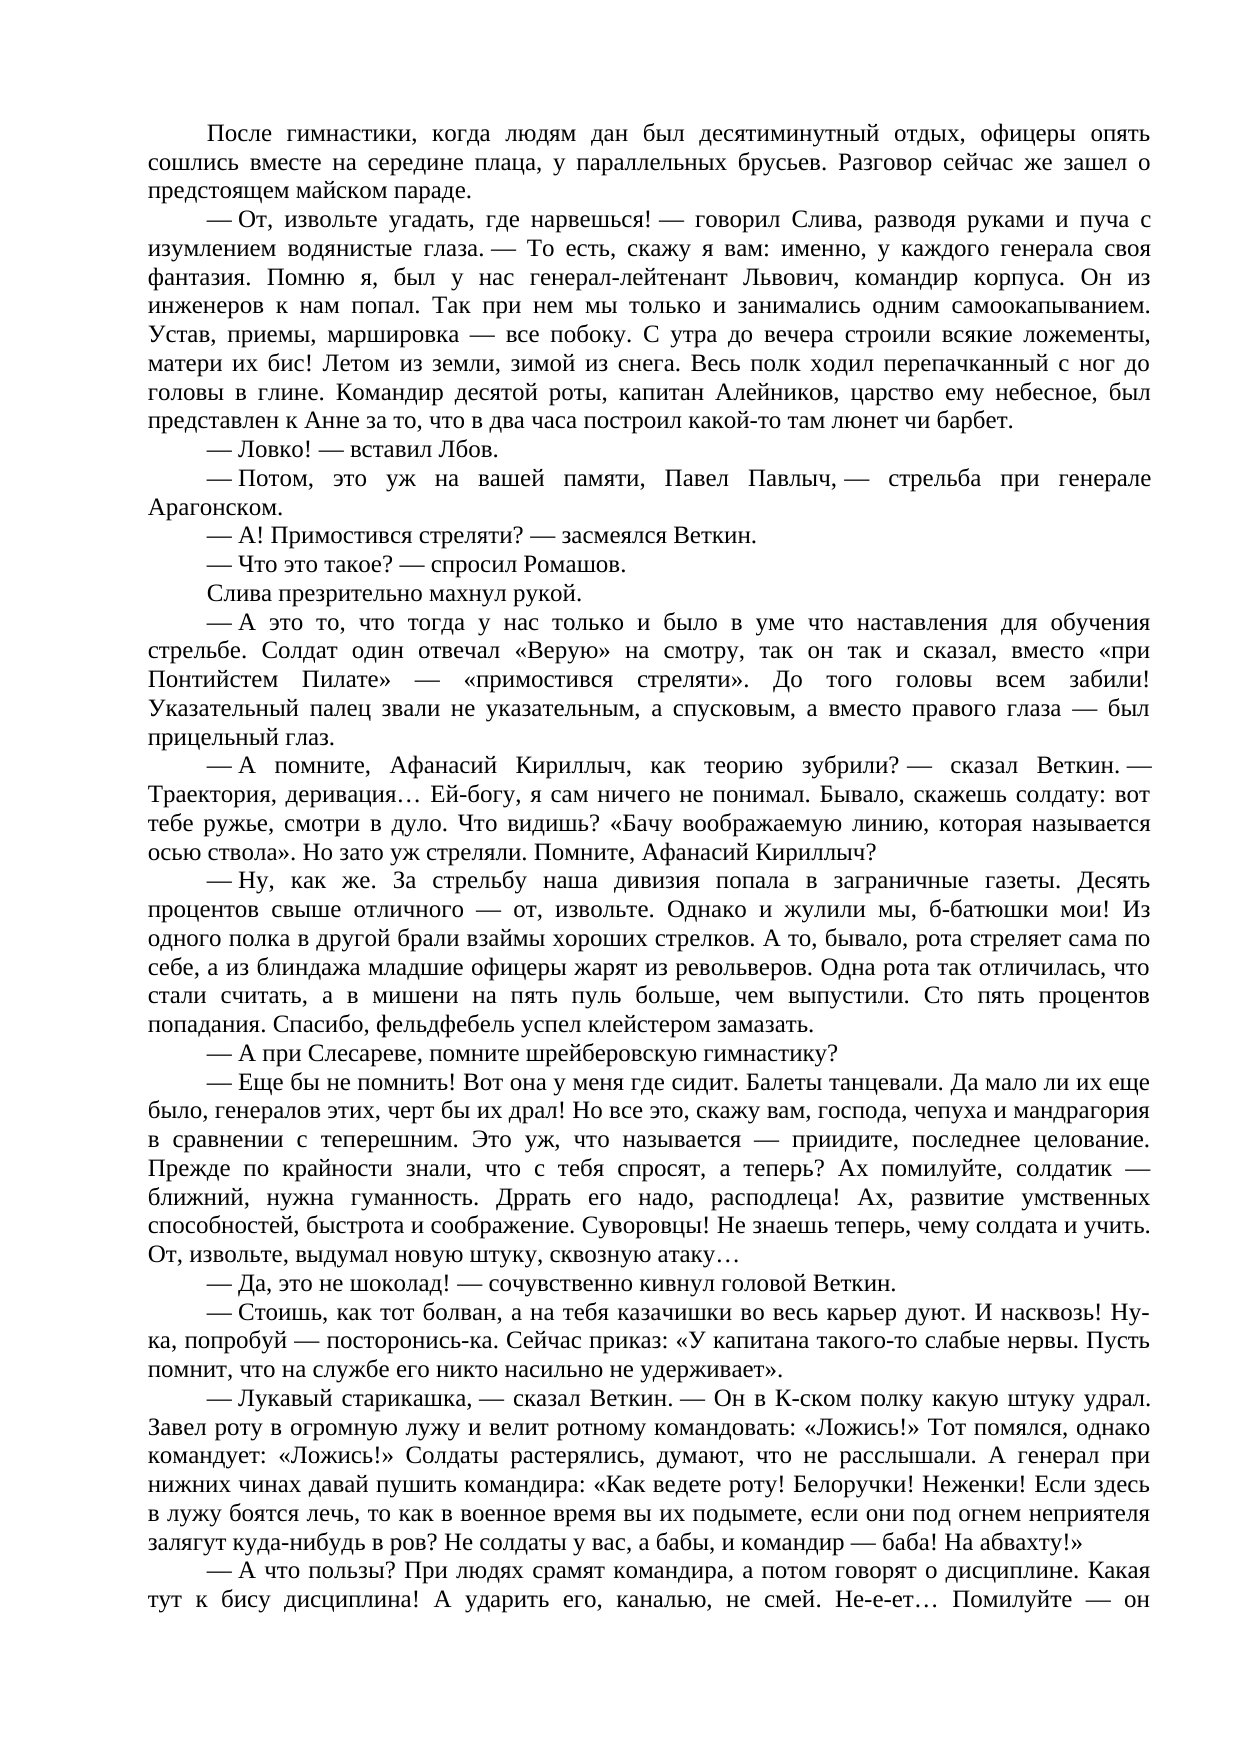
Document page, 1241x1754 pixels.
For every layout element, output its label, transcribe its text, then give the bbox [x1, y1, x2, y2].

text — Лукавый старикашка, — сказал Веткин. — Он в К-ском полку какую штуку удрал. Завел роту в огромную лужу и велит ротному командовать: «Ложись!» Тот помялся, однако командует: «Ложись!» Солдаты растерялись, думают, что не расслышали. А генерал при нижних чинах давай пушить командира: «Как ведете роту! Белоручки! Неженки! Если здесь в лужу боятся лечь, то как в военное время вы их подымете, если они под огнем неприятеля залягут куда-нибудь в ров? Не солдаты у вас, а бабы, и командир — баба! На абвахту!» [148, 1383, 1152, 1556]
text — А! Примостився стреляти? — засмеялся Веткин. [148, 521, 1152, 549]
text — Да, это не шоколад! — сочувственно кивнул головой Веткин. [148, 1268, 1152, 1297]
text — От, извольте угадать, где нарвешься! — говорил Слива, разводя руками и пуча с изумлением водянистые глаза. — То есть, скажу я вам: именно, у каждого генерала своя фантазия. Помню я, был у нас генерал-лейтенант Львович, командир корпуса. Он из инженеров к нам попал. Так при нем мы только и занимались одним самоокапыванием. Устав, приемы, маршировка — все побоку. С утра до вечера строили всякие ложементы, матери их бис! Летом из земли, зимой из снега. Весь полк ходил перепачканный с ног до головы в глине. Командир десятой роты, капитан Алейников, царство ему небесное, был представлен к Анне за то, что в два часа построил какой-то там люнет чи барбет. [148, 204, 1152, 434]
text — А помните, Афанасий Кириллыч, как теорию зубрили? — сказал Веткин. — Траектория, деривация… Ей-богу, я сам ничего не понимал. Бывало, скажешь солдату: вот тебе ружье, смотри в дуло. Что видишь? «Бачу воображаемую линию, которая называется осью ствола». Но зато уж стреляли. Помните, Афанасий Кириллыч? [148, 751, 1152, 866]
text — Что это такое? — спросил Ромашов. [148, 549, 1152, 578]
text — Еще бы не помнить! Вот она у меня где сидит. Балеты танцевали. Да мало ли их еще было, генералов этих, черт бы их драл! Но все это, скажу вам, господа, чепуха и мандрагория в сравнении с теперешним. Это уж, что называется — приидите, последнее целование. Прежде по крайности знали, что с тебя спросят, а теперь? Ах помилуйте, солдатик — ближний, нужна гуманность. Дррать его надо, расподлеца! Ах, развитие умственных способностей, быстрота и соображение. Суворовцы! Не знаешь теперь, чему солдата и учить. От, извольте, выдумал новую штуку, сквозную атаку… [148, 1067, 1152, 1268]
text Слива презрительно махнул рукой. [148, 578, 1152, 607]
text — Ловко! — вставил Лбов. [148, 434, 1152, 463]
text — А что пользы? При людях срамят командира, а потом говорят о дисциплине. Какая тут к бису дисциплина! А ударить его, каналью, не смей. Не-е-ет… Помилуйте — он [148, 1556, 1152, 1613]
text После гимнастики, когда людям дан был десятиминутный отдых, офицеры опять сошлись вместе на середине плаца, у параллельных брусьев. Разговор сейчас же зашел о предстоящем майском параде. [148, 118, 1152, 204]
text — Ну, как же. За стрельбу наша дивизия попала в заграничные газеты. Десять процентов свыше отличного — от, извольте. Однако и жулили мы, б-батюшки мои! Из одного полка в другой брали взаймы хороших стрелков. А то, бывало, рота стреляет сама по себе, а из блиндажа младшие офицеры жарят из револьверов. Одна рота так отличилась, что стали считать, а в мишени на пять пуль больше, чем выпустили. Сто пять процентов попадания. Спасибо, фельдфебель успел клейстером замазать. [148, 866, 1152, 1038]
text — А это то, что тогда у нас только и было в уме что наставления для обучения стрельбе. Солдат один отвечал «Верую» на смотру, так он так и сказал, вместо «при Понтийстем Пилате» — «примостився стреляти». До того головы всем забили! Указательный палец звали не указательным, а спусковым, а вместо правого глаза — был прицельный глаз. [148, 607, 1152, 751]
text — Потом, это уж на вашей памяти, Павел Павлыч, — стрельба при генерале Арагонском. [148, 463, 1152, 521]
text — А при Слесареве, помните шрейберовскую гимнастику? [148, 1038, 1152, 1067]
text — Стоишь, как тот болван, а на тебя казачишки во весь карьер дуют. И насквозь! Ну-ка, попробуй — посторонись-ка. Сейчас приказ: «У капитана такого-то слабые нервы. Пусть помнит, что на службе его никто насильно не удерживает». [148, 1297, 1152, 1383]
